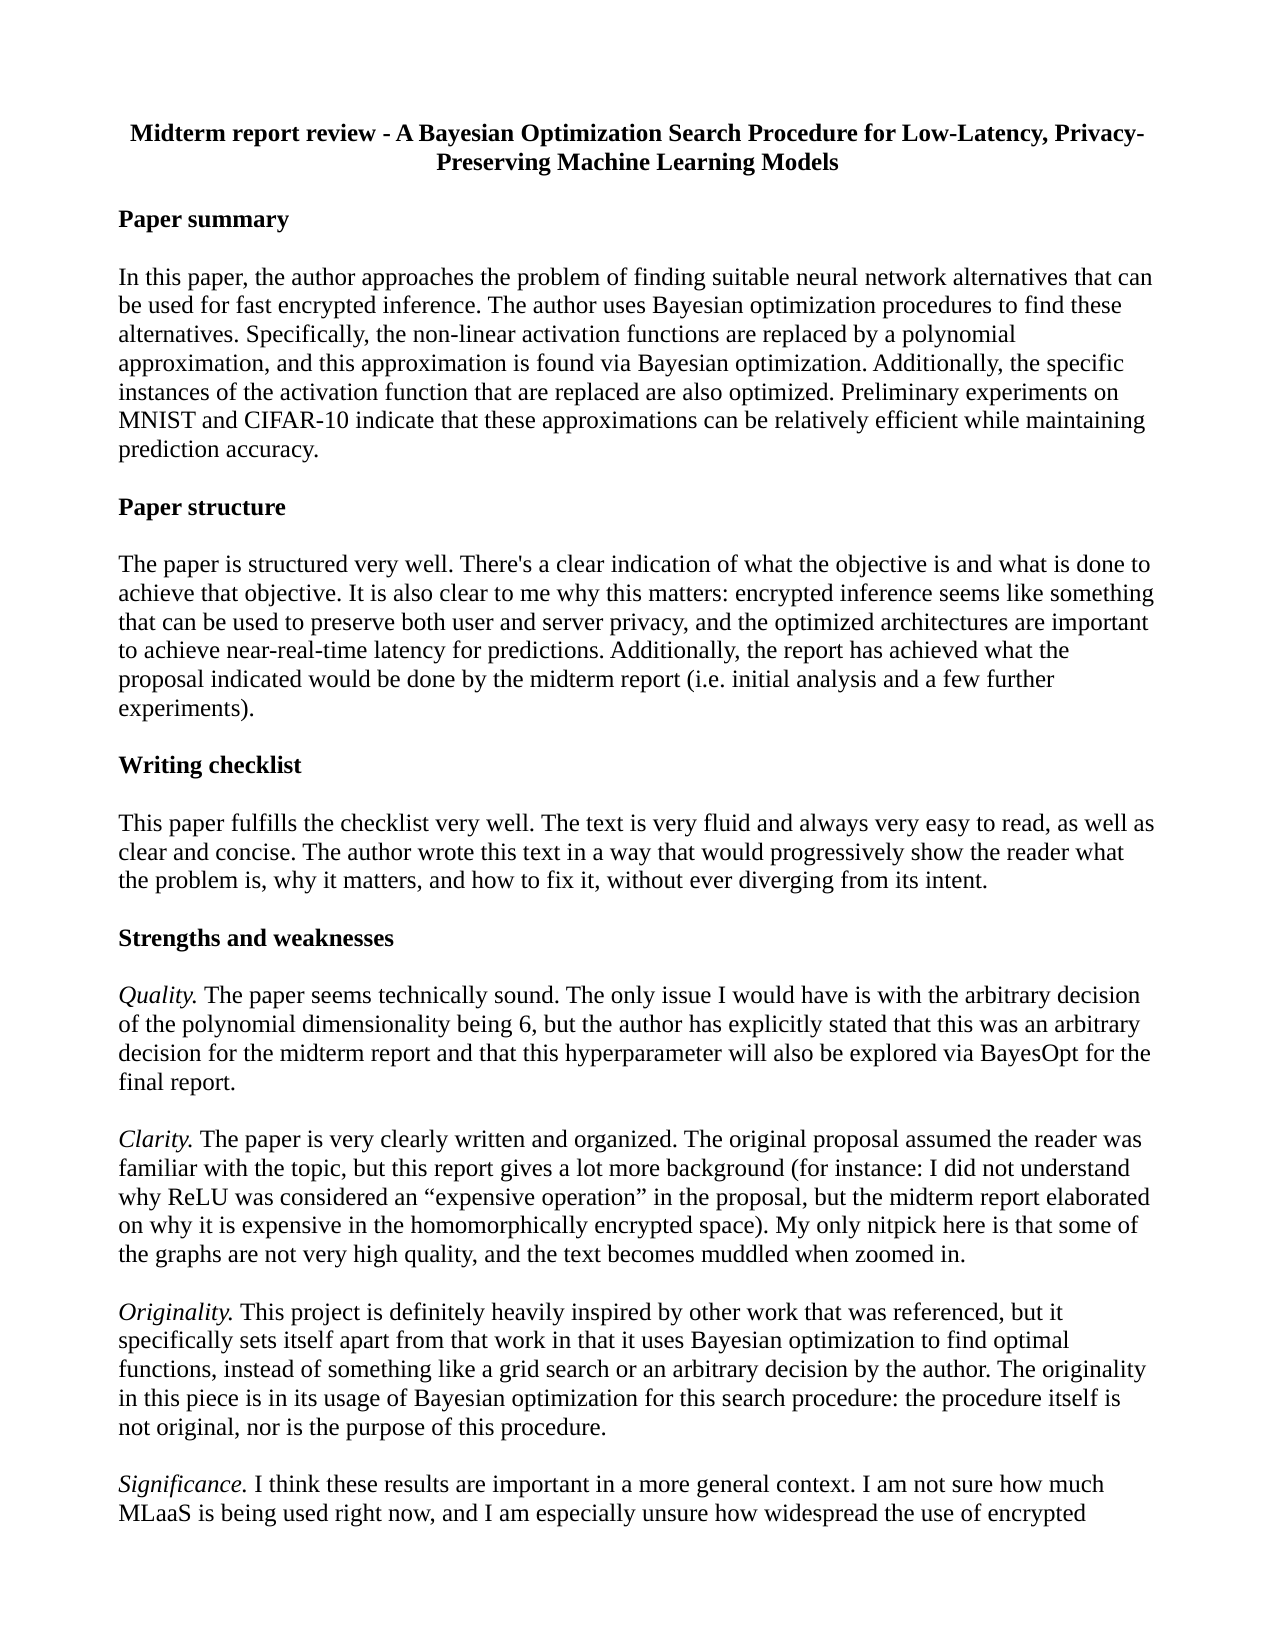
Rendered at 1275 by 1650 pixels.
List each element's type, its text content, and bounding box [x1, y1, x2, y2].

text The paper is structured very well. There's a clear indication of what the objective is and what is done to achieve that objective. It is also clear to me why this matters: encrypted inference seems like something that can be used to preserve both user and server privacy, and the optimized architectures are important to achieve near-real-time latency for predictions. Additionally, the report has achieved what the proposal indicated would be done by the midterm report (i.e. initial analysis and a few further experiments). [118, 549, 1157, 722]
text Paper summary [118, 204, 1157, 233]
text Midterm report review - A Bayesian Optimization Search Procedure for Low-Latency, Privacy-Preserving Machine Learning Models [118, 118, 1157, 176]
text Significance. I think these results are important in a more general context. I am not sure how much MLaaS is being used right now, and I am especially unsure how widespread the use of encrypted [118, 1469, 1157, 1527]
text In this paper, the author approaches the problem of finding suitable neural network alternatives that can be used for fast encrypted inference. The author uses Bayesian optimization procedures to find these alternatives. Specifically, the non-linear activation functions are replaced by a polynomial approximation, and this approximation is found via Bayesian optimization. Additionally, the specific instances of the activation function that are replaced are also optimized. Preliminary experiments on MNIST and CIFAR-10 indicate that these approximations can be relatively efficient while maintaining prediction accuracy. [118, 262, 1157, 463]
text Paper structure [118, 492, 1157, 521]
text Originality. This project is definitely heavily inspired by other work that was referenced, but it specifically sets itself apart from that work in that it uses Bayesian optimization to find optimal functions, instead of something like a grid search or an arbitrary decision by the author. The originality in this piece is in its usage of Bayesian optimization for this search procedure: the procedure itself is not original, nor is the purpose of this procedure. [118, 1297, 1157, 1441]
text Strengths and weaknesses [118, 923, 1157, 952]
text Quality. The paper seems technically sound. The only issue I would have is with the arbitrary decision of the polynomial dimensionality being 6, but the author has explicitly stated that this was an arbitrary decision for the midterm report and that this hyperparameter will also be explored via BayesOpt for the final report. [118, 981, 1157, 1096]
text Writing checklist [118, 751, 1157, 779]
text This paper fulfills the checklist very well. The text is very fluid and always very easy to read, as well as clear and concise. The author wrote this text in a way that would progressively show the reader what the problem is, why it matters, and how to fix it, without ever diverging from its intent. [118, 808, 1157, 894]
text Clarity. The paper is very clearly written and organized. The original proposal assumed the reader was familiar with the topic, but this report gives a lot more background (for instance: I did not understand why ReLU was considered an “expensive operation” in the proposal, but the midterm report elaborated on why it is expensive in the homomorphically encrypted space). My only nitpick here is that some of the graphs are not very high quality, and the text becomes muddled when zoomed in. [118, 1124, 1157, 1268]
